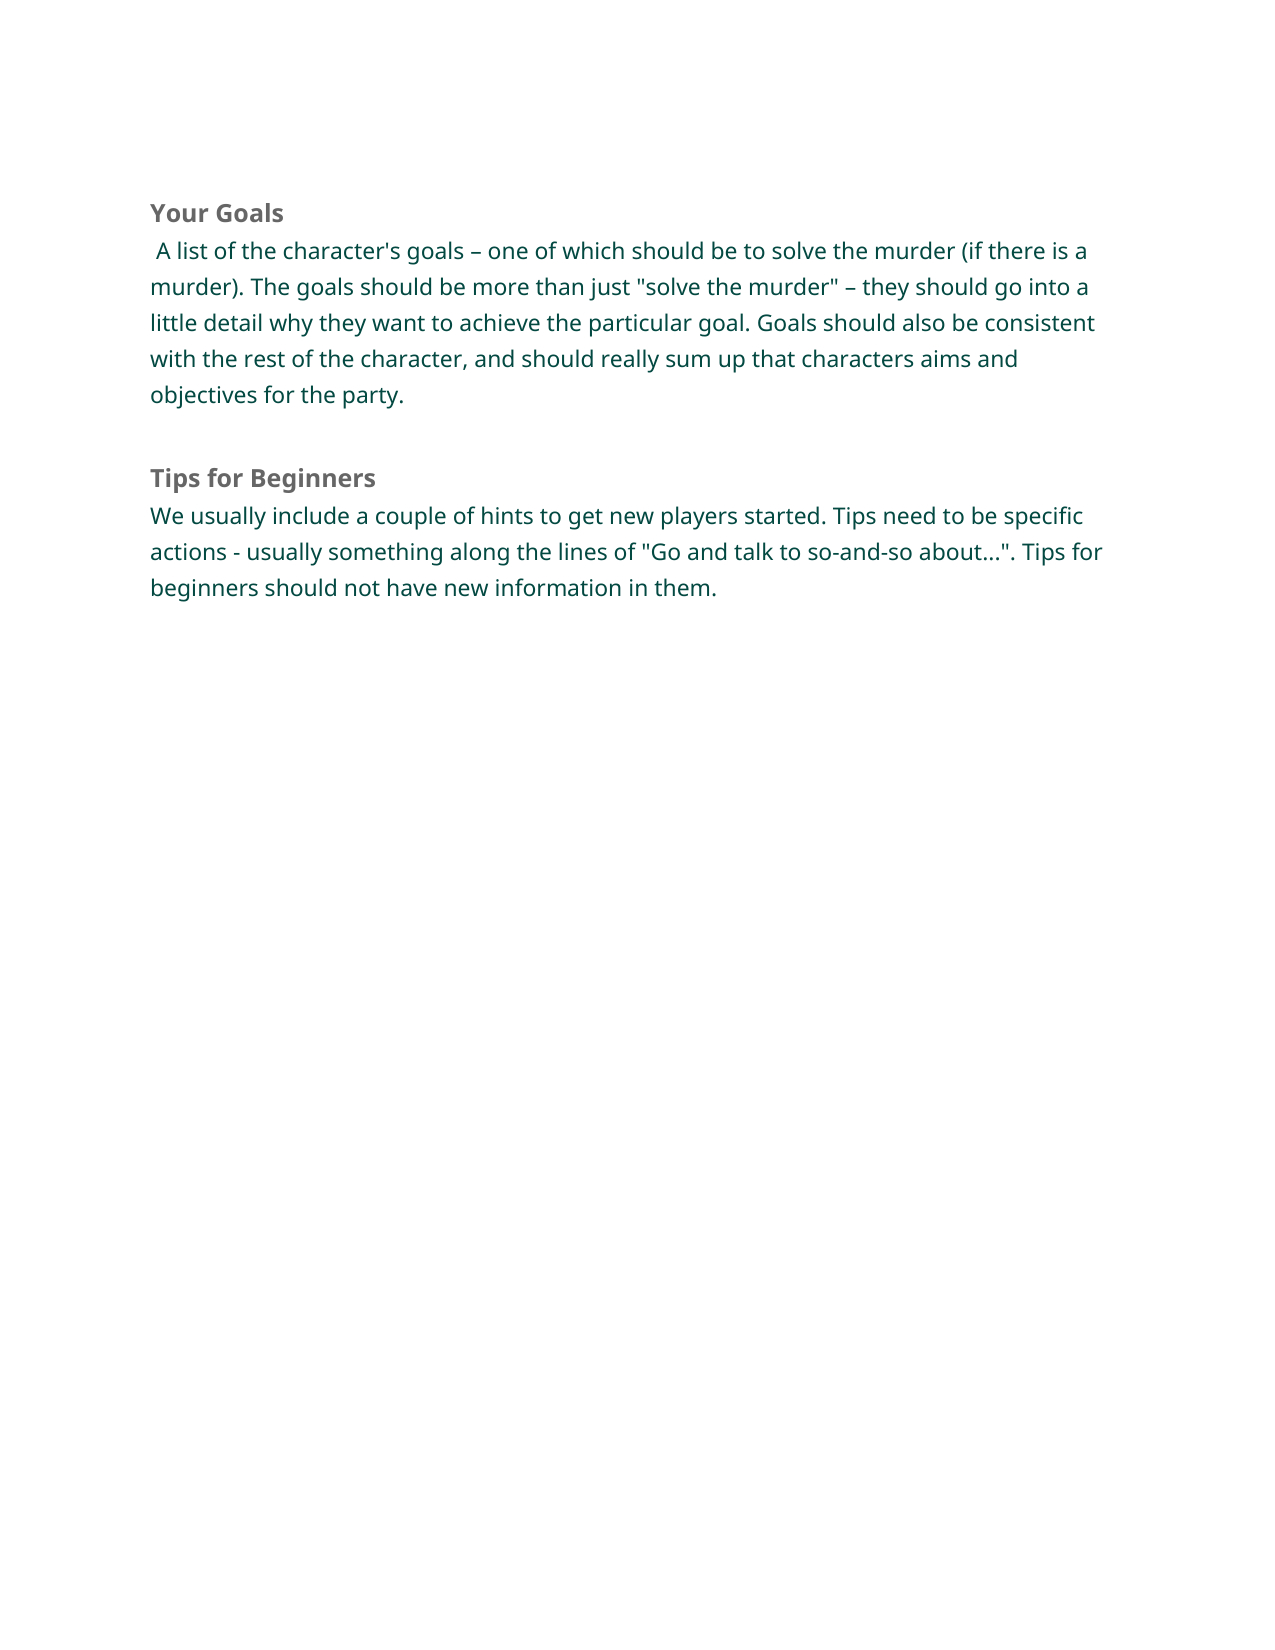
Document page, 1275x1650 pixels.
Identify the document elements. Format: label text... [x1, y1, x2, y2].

text We usually include a couple of hints to get new players started. Tips need to be specific actions - usually something along the lines of "Go and talk to so-and-so about...". Tips for beginners should not have new information in them. [150, 500, 1125, 603]
subtitle Your Goals [150, 196, 1125, 230]
subtitle Tips for Beginners [150, 461, 1125, 495]
text A list of the character's goals – one of which should be to solve the murder (if there is a murder). The goals should be more than just "solve the murder" – they should go into a little detail why they want to achieve the particular goal. Goals should also be consistent with the rest of the character, and should really sum up that characters aims and objectives for the party. [150, 235, 1125, 410]
